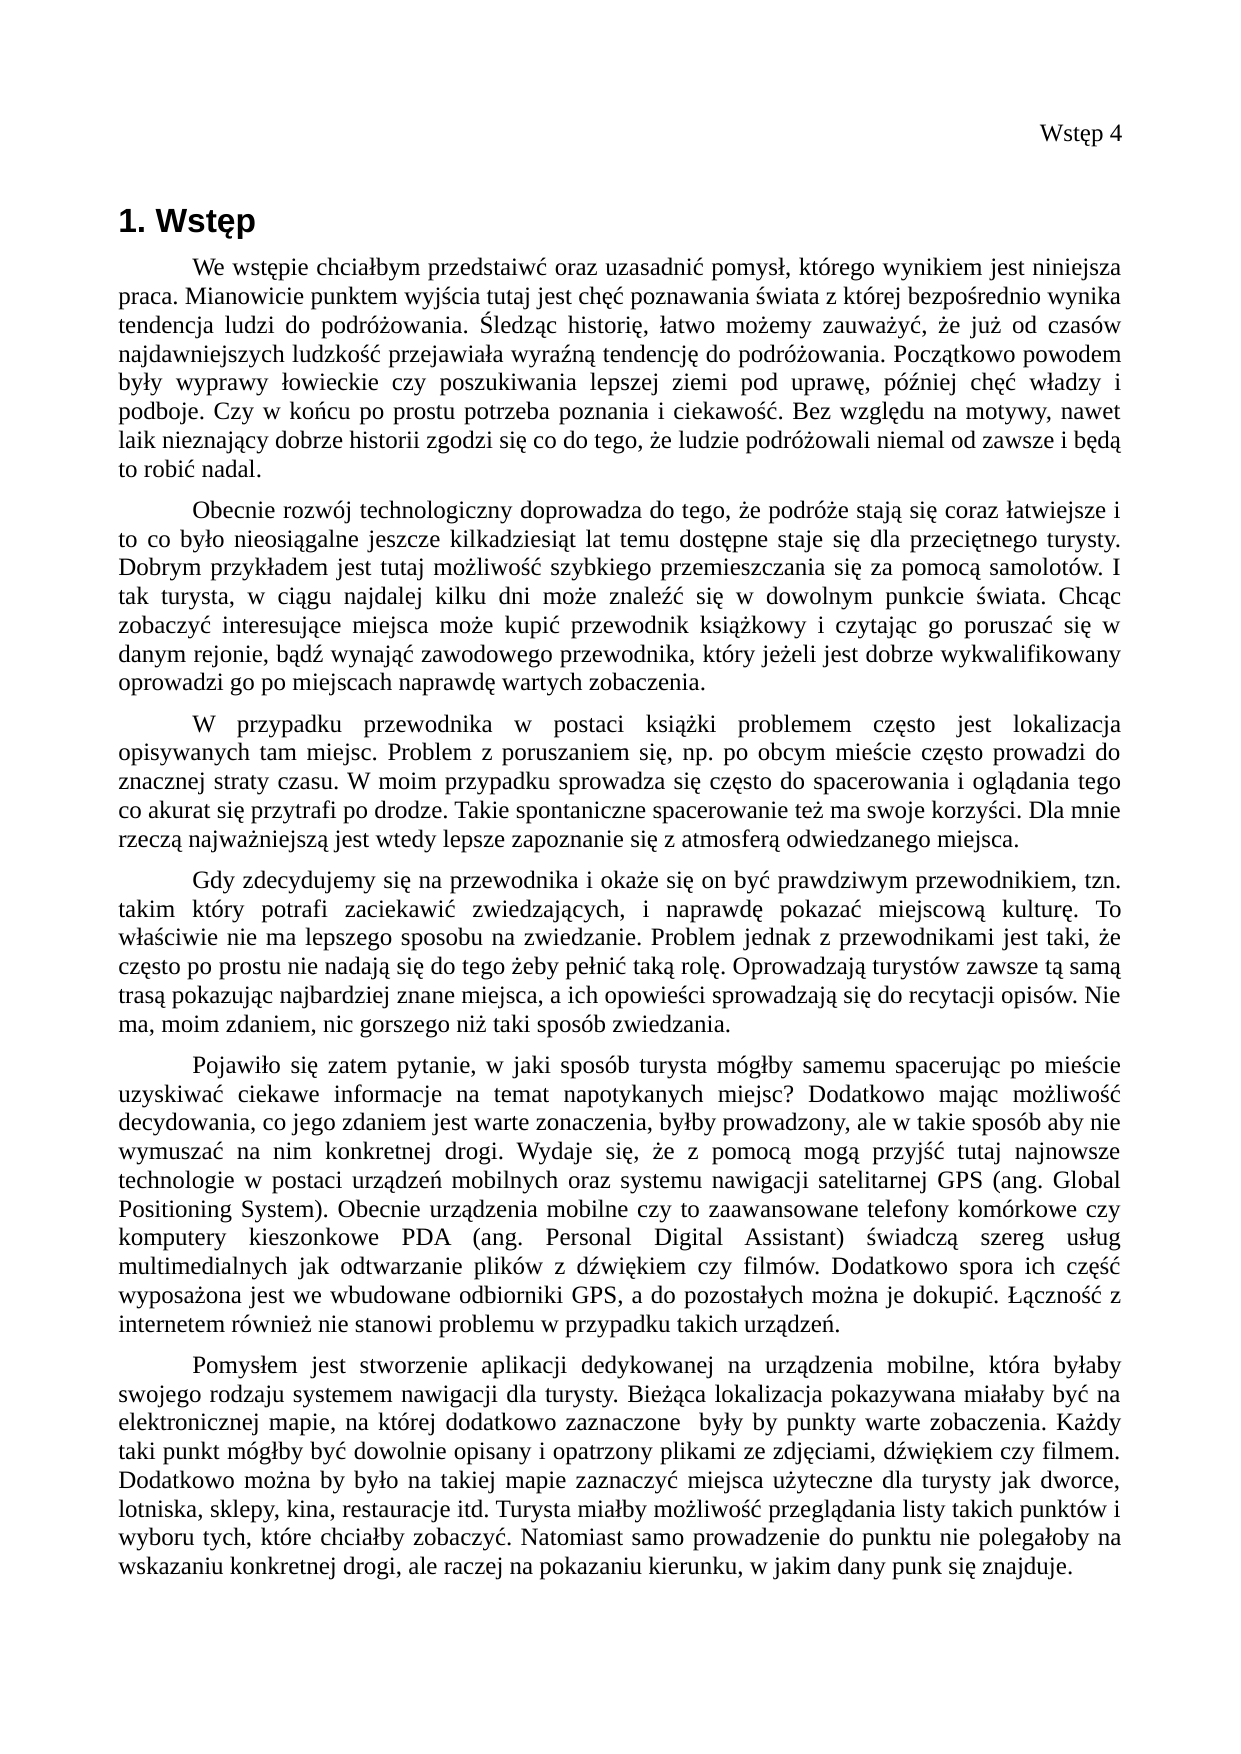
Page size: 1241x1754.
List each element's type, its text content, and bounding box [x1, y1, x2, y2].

text Pojawiło się zatem pytanie, w jaki sposób turysta mógłby samemu spacerując po mieście uzyskiwać ciekawe informacje na temat napotykanych miejsc? Dodatkowo mając możliwość decydowania, co jego zdaniem jest warte zonaczenia, byłby prowadzony, ale w takie sposób aby nie wymuszać na nim konkretnej drogi. Wydaje się, że z pomocą mogą przyjść tutaj najnowsze technologie w postaci urządzeń mobilnych oraz systemu nawigacji satelitarnej GPS (ang. Global Positioning System). Obecnie urządzenia mobilne czy to zaawansowane telefony komórkowe czy komputery kieszonkowe PDA (ang. Personal Digital Assistant) świadczą szereg usług multimedialnych jak odtwarzanie plików z dźwiękiem czy filmów. Dodatkowo spora ich część wyposażona jest we wbudowane odbiorniki GPS, a do pozostałych można je dokupić. Łączność z internetem również nie stanowi problemu w przypadku takich urządzeń. [118, 1050, 1122, 1337]
text Gdy zdecydujemy się na przewodnika i okaże się on być prawdziwym przewodnikiem, tzn. takim który potrafi zaciekawić zwiedzających, i naprawdę pokazać miejscową kulturę. To właściwie nie ma lepszego sposobu na zwiedzanie. Problem jednak z przewodnikami jest taki, że często po prostu nie nadają się do tego żeby pełnić taką rolę. Oprowadzają turystów zawsze tą samą trasą pokazując najbardziej znane miejsca, a ich opowieści sprowadzają się do recytacji opisów. Nie ma, moim zdaniem, nic gorszego niż taki sposób zwiedzania. [118, 865, 1122, 1037]
text Obecnie rozwój technologiczny doprowadza do tego, że podróże stają się coraz łatwiejsze i to co było nieosiągalne jeszcze kilkadziesiąt lat temu dostępne staje się dla przeciętnego turysty. Dobrym przykładem jest tutaj możliwość szybkiego przemieszczania się za pomocą samolotów. I tak turysta, w ciągu najdalej kilku dni może znaleźć się w dowolnym punkcie świata. Chcąc zobaczyć interesujące miejsca może kupić przewodnik książkowy i czytając go poruszać się w danym rejonie, bądź wynająć zawodowego przewodnika, który jeżeli jest dobrze wykwalifikowany oprowadzi go po miejscach naprawdę wartych zobaczenia. [118, 495, 1122, 696]
text Pomysłem jest stworzenie aplikacji dedykowanej na urządzenia mobilne, która byłaby swojego rodzaju systemem nawigacji dla turysty. Bieżąca lokalizacja pokazywana miałaby być na elektronicznej mapie, na której dodatkowo zaznaczone były by punkty warte zobaczenia. Każdy taki punkt mógłby być dowolnie opisany i opatrzony plikami ze zdjęciami, dźwiękiem czy filmem. Dodatkowo można by było na takiej mapie zaznaczyć miejsca użyteczne dla turysty jak dworce, lotniska, sklepy, kina, restauracje itd. Turysta miałby możliwość przeglądania listy takich punktów i wyboru tych, które chciałby zobaczyć. Natomiast samo prowadzenie do punktu nie polegałoby na wskazaniu konkretnej drogi, ale raczej na pokazaniu kierunku, w jakim dany punk się znajduje. [118, 1350, 1122, 1580]
subtitle 1. Wstęp [118, 201, 1122, 240]
text W przypadku przewodnika w postaci książki problemem często jest lokalizacja opisywanych tam miejsc. Problem z poruszaniem się, np. po obcym mieście często prowadzi do znacznej straty czasu. W moim przypadku sprowadza się często do spacerowania i oglądania tego co akurat się przytrafi po drodze. Takie spontaniczne spacerowanie też ma swoje korzyści. Dla mnie rzeczą najważniejszą jest wtedy lepsze zapoznanie się z atmosferą odwiedzanego miejsca. [118, 709, 1122, 852]
text We wstępie chciałbym przedstaiwć oraz uzasadnić pomysł, którego wynikiem jest niniejsza praca. Mianowicie punktem wyjścia tutaj jest chęć poznawania świata z której bezpośrednio wynika tendencja ludzi do podróżowania. Śledząc historię, łatwo możemy zauważyć, że już od czasów najdawniejszych ludzkość przejawiała wyraźną tendencję do podróżowania. Początkowo powodem były wyprawy łowieckie czy poszukiwania lepszej ziemi pod uprawę, później chęć władzy i podboje. Czy w końcu po prostu potrzeba poznania i ciekawość. Bez względu na motywy, nawet laik nieznający dobrze historii zgodzi się co do tego, że ludzie podróżowali niemal od zawsze i będą to robić nadal. [118, 252, 1122, 482]
